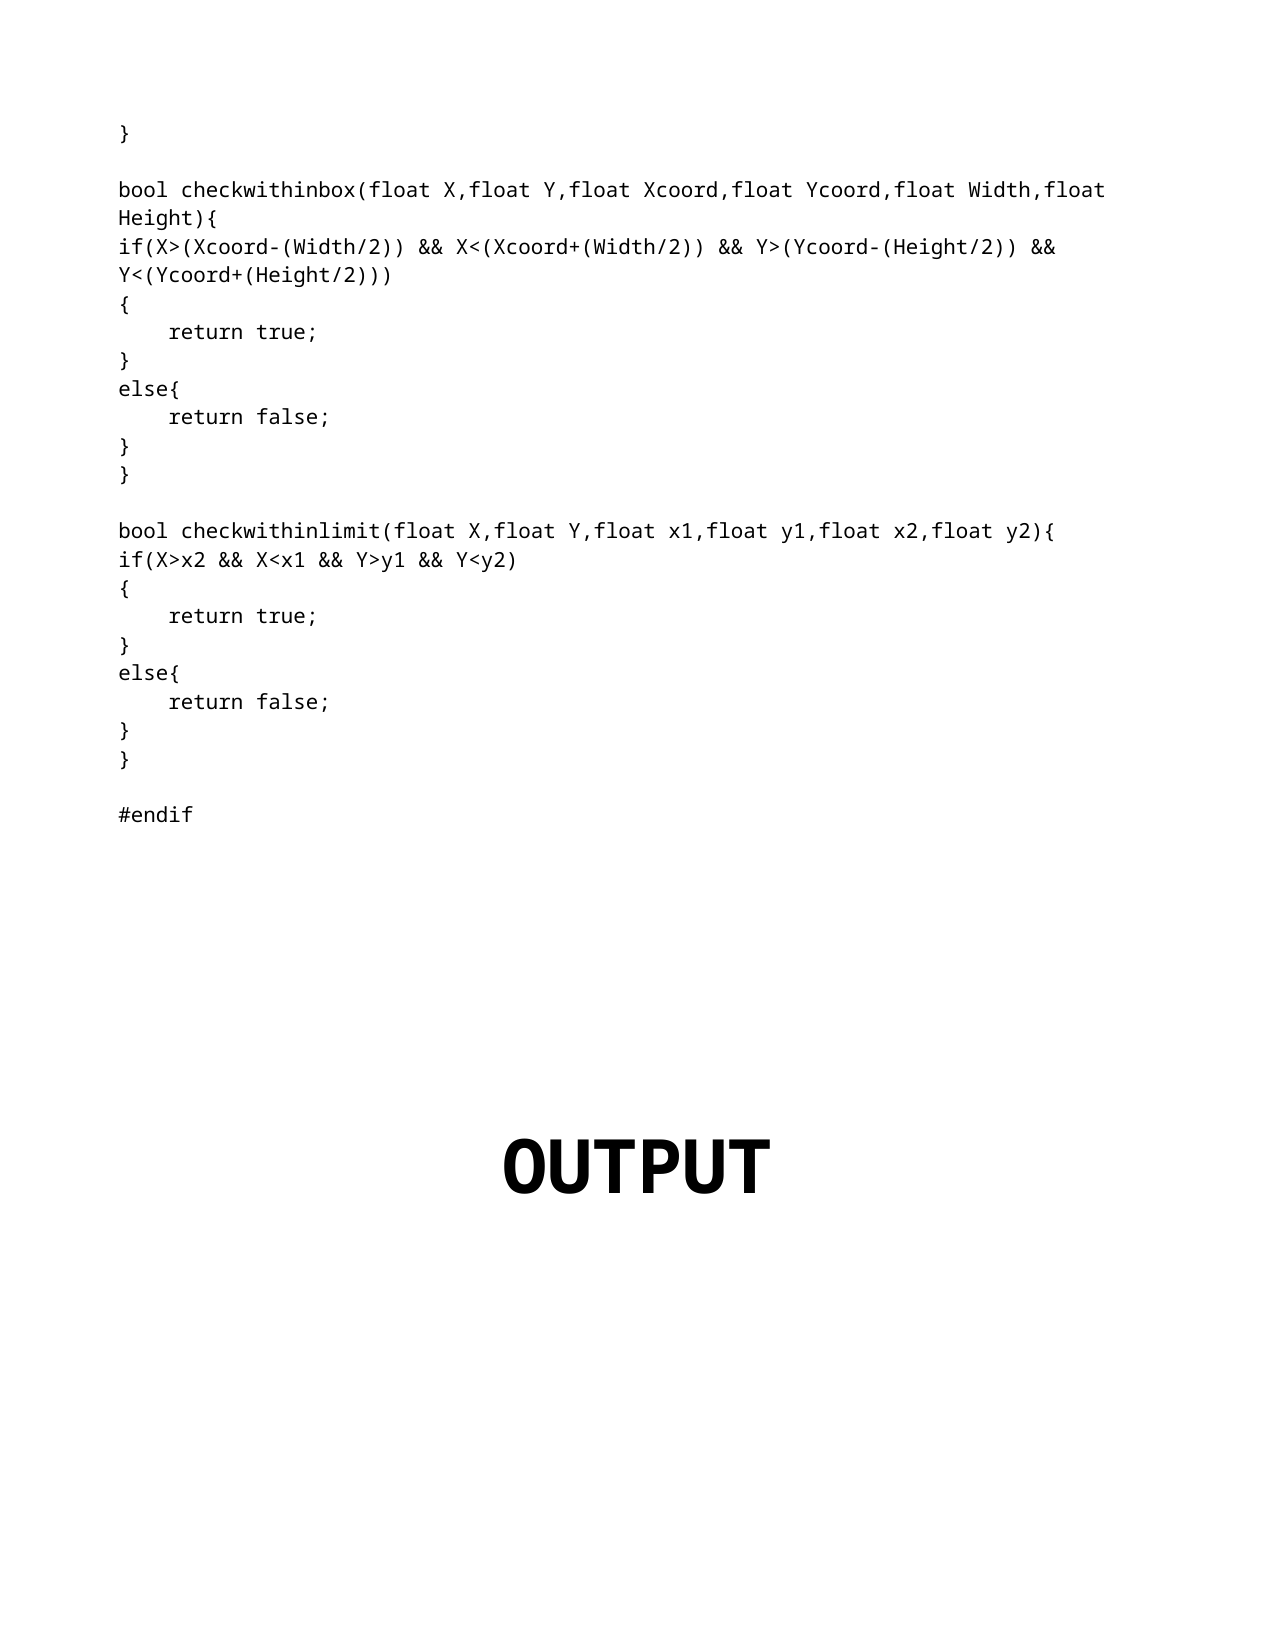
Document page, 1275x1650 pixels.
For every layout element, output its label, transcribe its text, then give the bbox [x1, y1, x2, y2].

text #endif [118, 801, 1157, 829]
text { [118, 573, 1157, 602]
text return true; [118, 317, 1157, 346]
text return true; [118, 602, 1157, 630]
text } [118, 744, 1157, 772]
text } [118, 346, 1157, 374]
text OUTPUT [118, 1113, 1157, 1216]
text return false; [118, 402, 1157, 431]
text } [118, 431, 1157, 459]
text } [118, 118, 1157, 147]
text if(X>(Xcoord-(Width/2)) && X<(Xcoord+(Width/2)) && Y>(Ycoord-(Height/2)) && Y<(Ycoord+(Height/2))) [118, 232, 1157, 289]
text return false; [118, 687, 1157, 715]
text if(X>x2 && X<x1 && Y>y1 && Y<y2) [118, 545, 1157, 573]
text } [118, 459, 1157, 488]
text bool checkwithinbox(float X,float Y,float Xcoord,float Ycoord,float Width,float Height){ [118, 175, 1157, 232]
text else{ [118, 374, 1157, 402]
text } [118, 715, 1157, 744]
text { [118, 289, 1157, 317]
text else{ [118, 658, 1157, 687]
text bool checkwithinlimit(float X,float Y,float x1,float y1,float x2,float y2){ [118, 516, 1157, 545]
text } [118, 630, 1157, 658]
